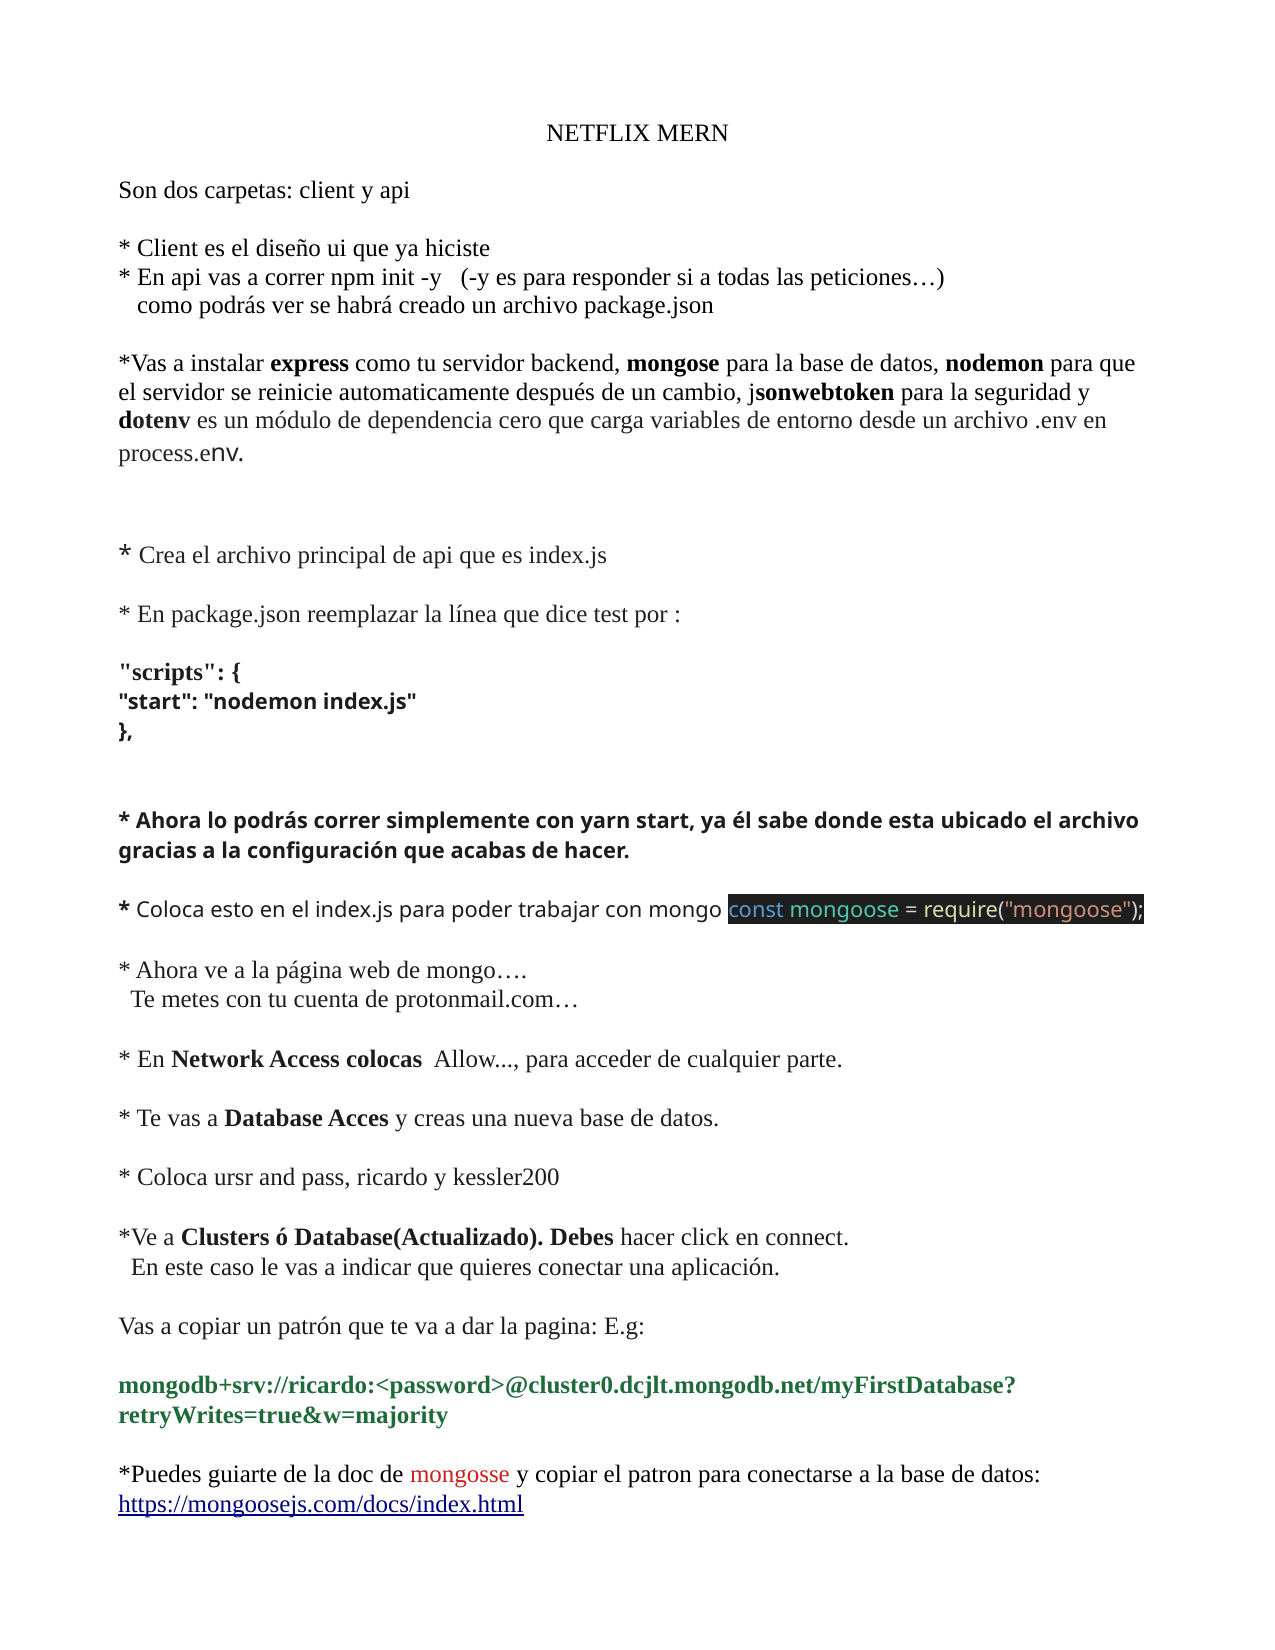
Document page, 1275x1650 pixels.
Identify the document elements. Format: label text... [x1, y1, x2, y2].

text Te metes con tu cuenta de protonmail.com… [118, 983, 1157, 1013]
text * En api vas a correr npm init -y (-y es para responder si a todas las peticiones…) [118, 262, 1157, 291]
text *Ve a Clusters ó Database(Actualizado). Debes hacer click en connect. [118, 1221, 1157, 1251]
text Son dos carpetas: client y api [118, 176, 1157, 204]
text * Coloca esto en el index.js para poder trabajar con mongo const mongoose = require("mongoose"); [118, 894, 1157, 924]
text Vas a copiar un patrón que te va a dar la pagina: E.g: [118, 1310, 1157, 1340]
text "start": "nodemon index.js" [118, 686, 1157, 715]
text * Te vas a Database Acces y creas una nueva base de datos. [118, 1102, 1157, 1132]
text En este caso le vas a indicar que quieres conectar una aplicación. [118, 1251, 1157, 1280]
text *Puedes guiarte de la doc de mongosse y copiar el patron para conectarse a la base de datos: [118, 1458, 1157, 1488]
text * En package.json reemplazar la línea que dice test por : [118, 599, 1157, 628]
text como podrás ver se habrá creado un archivo package.json [118, 291, 1157, 319]
text *Vas a instalar express como tu servidor backend, mongose para la base de datos, nodemon para que el servidor se reinicie automaticamente después de un cambio, jsonwebtoken para la seguridad y dotenv es un módulo de dependencia cero que carga variables de entorno desde un archivo .env en process.env. [118, 348, 1157, 468]
text mongodb+srv://ricardo:<password>@cluster0.dcjlt.mongodb.net/myFirstDatabase?retryWrites=true&w=majority [118, 1369, 1157, 1429]
text * Ahora lo podrás correr simplemente con yarn start, ya él sabe donde esta ubicado el archivo gracias a la configuración que acabas de hacer. [118, 805, 1157, 864]
text * Ahora ve a la página web de mongo…. [118, 954, 1157, 983]
text * Coloca ursr and pass, ricardo y kessler200 [118, 1162, 1157, 1191]
text https://mongoosejs.com/docs/index.html [118, 1488, 1157, 1518]
text * Client es el diseño ui que ya hiciste [118, 233, 1157, 262]
text * En Network Access colocas Allow..., para acceder de cualquier parte. [118, 1043, 1157, 1072]
text "scripts": { [118, 657, 1157, 686]
text NETFLIX MERN [118, 118, 1157, 147]
text * Crea el archivo principal de api que es index.js [118, 537, 1157, 571]
text }, [118, 715, 1157, 745]
